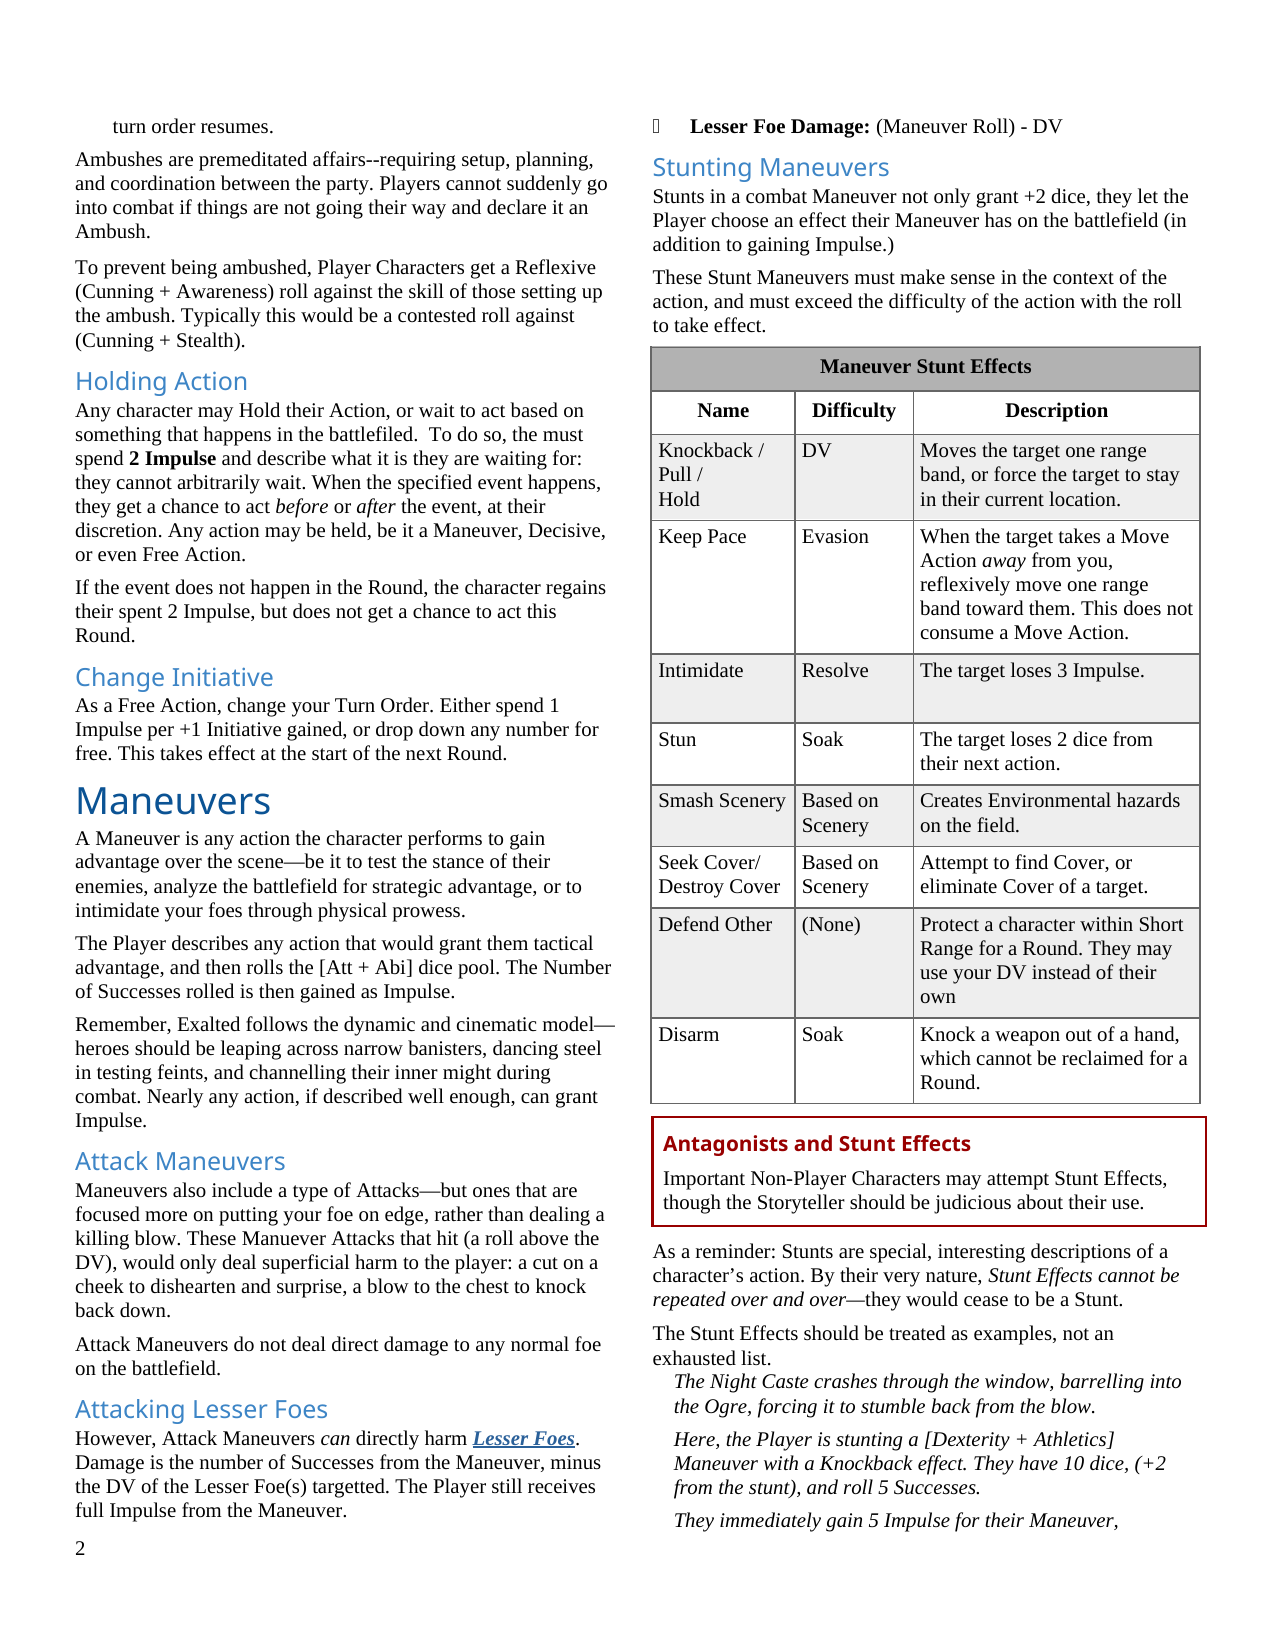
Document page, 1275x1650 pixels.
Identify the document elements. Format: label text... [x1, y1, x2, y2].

table_header Maneuver Stunt Effects [652, 348, 1199, 390]
subtitle Stunting Maneuvers [652, 150, 1200, 184]
text Stunts in a combat Maneuver not only grant +2 dice, they let the Player choose an effect their Maneuver has on the battlefield (in addition to gaining Impulse.) [652, 184, 1200, 256]
table_cell Protect a character within Short Range for a Round. They may use your DV instead of their own [914, 909, 1199, 1017]
text The Night Caste crashes through the window, barrelling into the Ogre, forcing it to stumble back from the blow. [673, 1369, 1200, 1418]
list Lesser Foe Damage: (Maneuver Roll) - DV [652, 114, 1200, 138]
table_cell Smash Scenery [652, 786, 794, 846]
text Here, the Player is stunting a [Dexterity + Athletics] Maneuver with a Knockback effect. They have 10 dice, (+2 from the stunt), and roll 5 Successes. [673, 1427, 1200, 1499]
text Maneuvers also include a type of Attacks—but ones that are focused more on putting your foe on edge, rather than dealing a killing blow. These Manuever Attacks that hit (a roll above the DV), would only deal superficial harm to the player: a cut on a cheek to dishearten and surprise, a blow to the chest to knock back down. [75, 1178, 622, 1322]
text However, Attack Maneuvers can directly harm Lesser Foes. Damage is the number of Successes from the Maneuver, minus the DV of the Lesser Foe(s) targetted. The Player still receives full Impulse from the Maneuver. [75, 1426, 622, 1522]
text A Maneuver is any action the character performs to gain advantage over the scene—be it to test the stance of their enemies, analyze the battlefield for strategic advantage, or to intimidate your foes through physical prowess. [75, 825, 622, 922]
table_cell Attempt to find Cover, or eliminate Cover of a target. [914, 847, 1199, 907]
subtitle Attacking Lesser Foes [75, 1392, 622, 1426]
table_cell Name [652, 392, 794, 434]
table_cell DV [796, 435, 913, 519]
text As a Free Action, change your Turn Order. Either spend 1 Impulse per +1 Initiative gained, or drop down any number for free. This takes effect at the start of the next Round. [75, 693, 622, 765]
table_cell Moves the target one range band, or force the target to stay in their current location. [914, 435, 1199, 519]
text To prevent being ambushed, Player Characters get a Reflexive (Cunning + Awareness) roll against the skill of those setting up the ambush. Typically this would be a contested roll against (Cunning + Stealth). [75, 255, 622, 352]
subtitle Holding Action [75, 363, 622, 398]
table_cell Defend Other [652, 909, 794, 1017]
text They immediately gain 5 Impulse for their Maneuver, [673, 1508, 1200, 1532]
table_cell Keep Pace [652, 521, 794, 653]
text Any character may Hold their Action, or wait to act based on something that happens in the battlefiled. To do so, the must spend 2 Impulse and describe what it is they are waiting for: they cannot arbitrarily wait. When the specified event happens, they get a chance to act before or after the event, at their discretion. Any action may be held, be it a Maneuver, Decisive, or even Free Action. [75, 398, 622, 566]
subtitle Attack Maneuvers [75, 1144, 622, 1178]
table_cell The target loses 2 dice from their next action. [914, 724, 1199, 784]
text Attack Maneuvers do not deal direct damage to any normal foe on the battlefield. [75, 1331, 622, 1379]
table_cell Stun [652, 724, 794, 784]
table_cell Creates Environmental hazards on the field. [914, 786, 1199, 846]
text Remember, Exalted follows the dynamic and cinematic model—heroes should be leaping across narrow banisters, dancing steel in testing feints, and channelling their inner might during combat. Nearly any action, if described well enough, can grant Impulse. [75, 1012, 622, 1132]
table_cell Intimidate [652, 655, 794, 722]
table_cell Description [914, 392, 1199, 434]
list turn order resumes. [75, 114, 622, 138]
text These Stunt Maneuvers must make sense in the context of the action, and must exceed the difficulty of the action with the roll to take effect. [652, 265, 1200, 337]
table_cell Difficulty [796, 392, 913, 434]
text The Player describes any action that would grant them tactical advantage, and then rolls the [Att + Abi] dice pool. The Number of Successes rolled is then gained as Impulse. [75, 931, 622, 1003]
table_cell Knockback / Pull / Hold [652, 435, 794, 519]
table_header Antagonists and Stunt Effects Important Non-Player Characters may attempt Stunt Effects, though the Storyteller should be judicious about their use. [654, 1118, 1205, 1225]
table_cell Based on Scenery [796, 847, 913, 907]
table_cell (None) [796, 909, 913, 1017]
text Ambushes are premeditated affairs--requiring setup, planning, and coordination between the party. Players cannot suddenly go into combat if things are not going their way and declare it an Ambush. [75, 147, 622, 243]
subtitle Change Initiative [75, 659, 622, 693]
table_cell When the target takes a Move Action away from you, reflexively move one range band toward them. This does not consume a Move Action. [914, 521, 1199, 653]
table_cell Resolve [796, 655, 913, 722]
table_cell Disarm [652, 1019, 794, 1103]
table_cell Soak [796, 724, 913, 784]
text The Stunt Effects should be treated as examples, not an exhausted list. [652, 1321, 1200, 1369]
text As a reminder: Stunts are special, interesting descriptions of a character’s action. By their very nature, Stunt Effects cannot be repeated over and over—they would cease to be a Stunt. [652, 1239, 1200, 1311]
table_cell Soak [796, 1019, 913, 1103]
table_cell Based on Scenery [796, 786, 913, 846]
table_cell The target loses 3 Impulse. [914, 655, 1199, 722]
table_cell Evasion [796, 521, 913, 653]
table_cell Seek Cover/ Destroy Cover [652, 847, 794, 907]
table_cell Knock a weapon out of a hand, which cannot be reclaimed for a Round. [914, 1019, 1199, 1103]
text If the event does not happen in the Round, the character regains their spent 2 Impulse, but does not get a chance to act this Round. [75, 575, 622, 647]
subtitle Maneuvers [75, 774, 622, 825]
